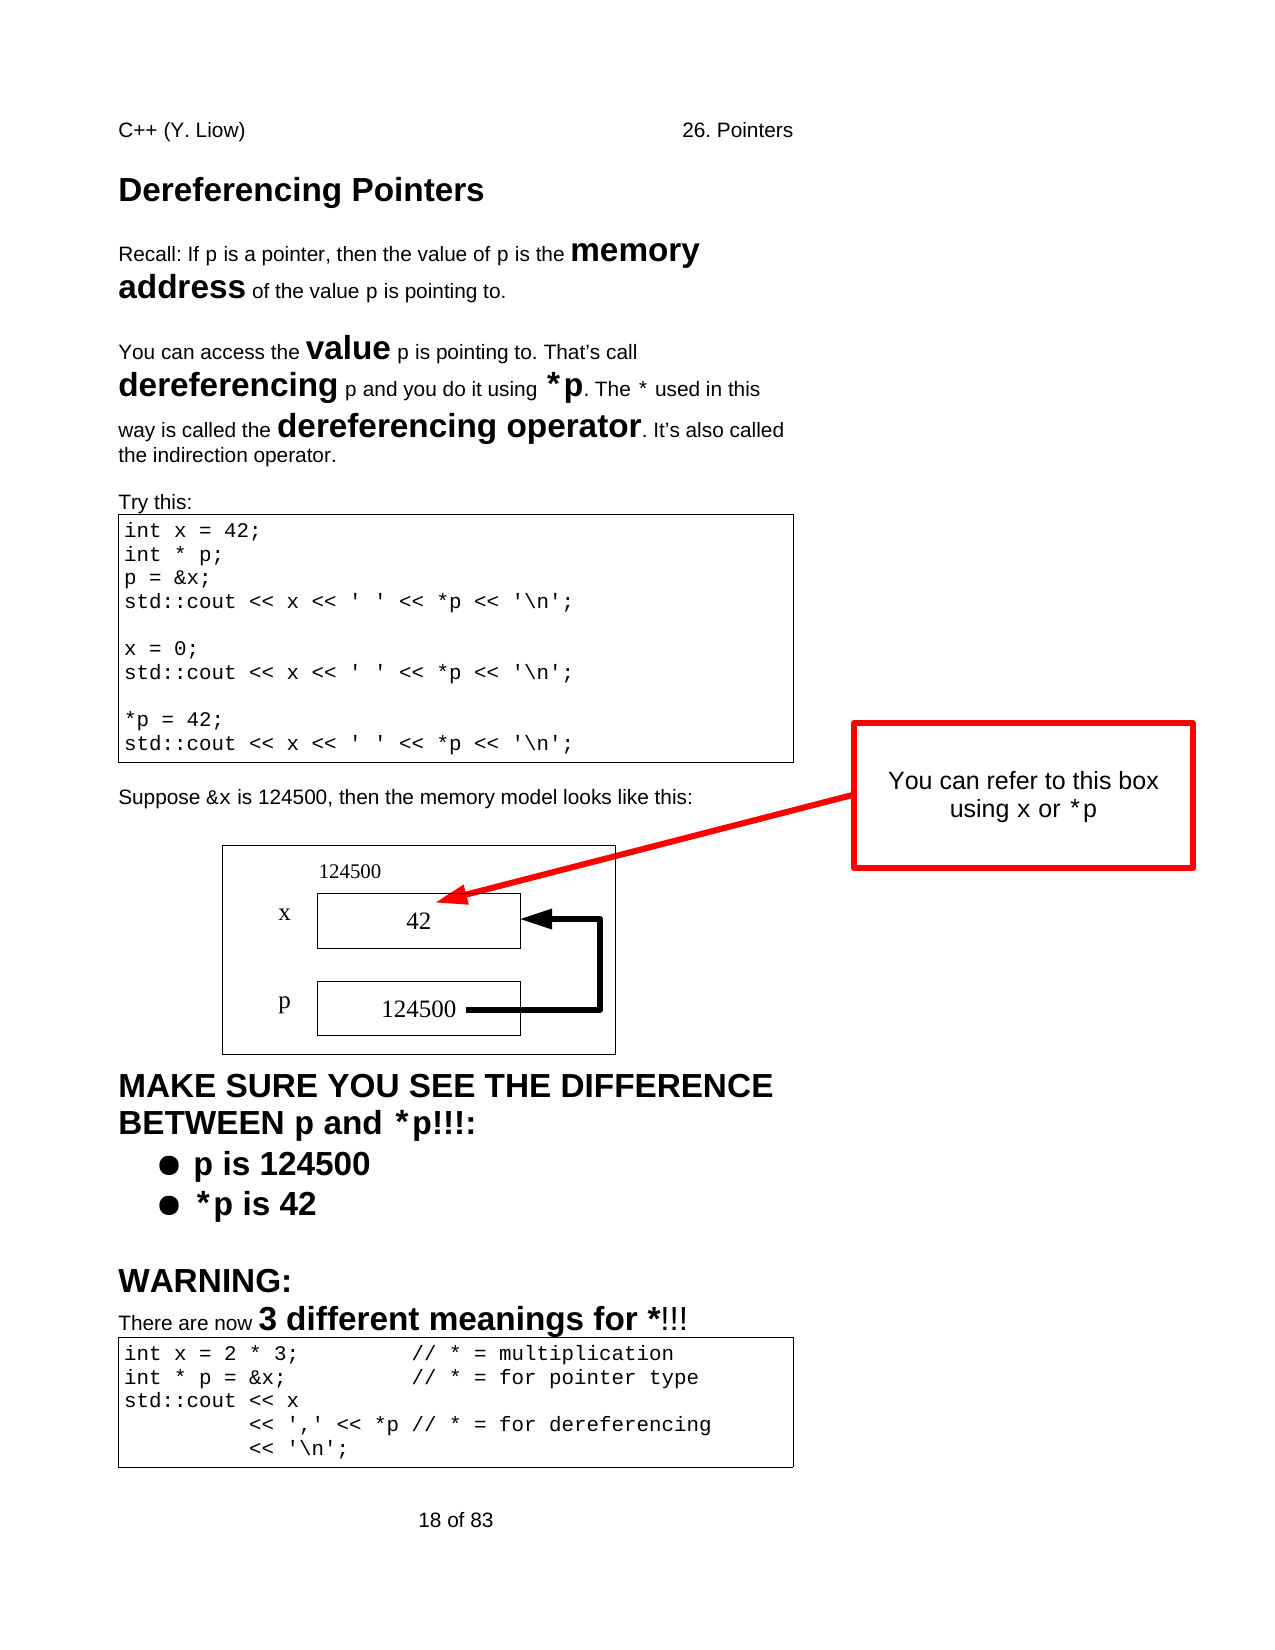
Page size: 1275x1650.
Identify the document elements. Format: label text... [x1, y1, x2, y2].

list p is 124500 [156, 1145, 793, 1185]
text Recall: If p is a pointer, then the value of p is the memory address of the value p is pointing to. [118, 231, 793, 306]
text MAKE SURE YOU SEE THE DIFFERENCE BETWEEN p and *p!!!: [118, 1067, 793, 1145]
table_header int x = 2 * 3; // * = multiplication int * p = &x; // * = for pointer type std::cout << x << ',' << *p // * = for dereferencing << '\n'; [119, 1338, 793, 1467]
table_header int x = 42; int * p; p = &x; std::cout << x << ' ' << *p << '\n'; x = 0; std::cout << x << ' ' << *p << '\n'; *p = 42; std::cout << x << ' ' << *p << '\n'; [119, 515, 793, 762]
text WARNING: [118, 1263, 793, 1300]
text Suppose &x is 124500, then the memory model looks like this: [118, 786, 793, 811]
list *p is 42 [156, 1185, 793, 1225]
text You can access the value p is pointing to. That’s call dereferencing p and you do it using *p. The * used in this way is called the dereferencing operator. It’s also called the indirection operator. [118, 329, 793, 467]
text There are now 3 different meanings for *!!! [118, 1300, 793, 1337]
text Dereferencing Pointers [118, 171, 793, 208]
text Try this: [118, 491, 793, 514]
